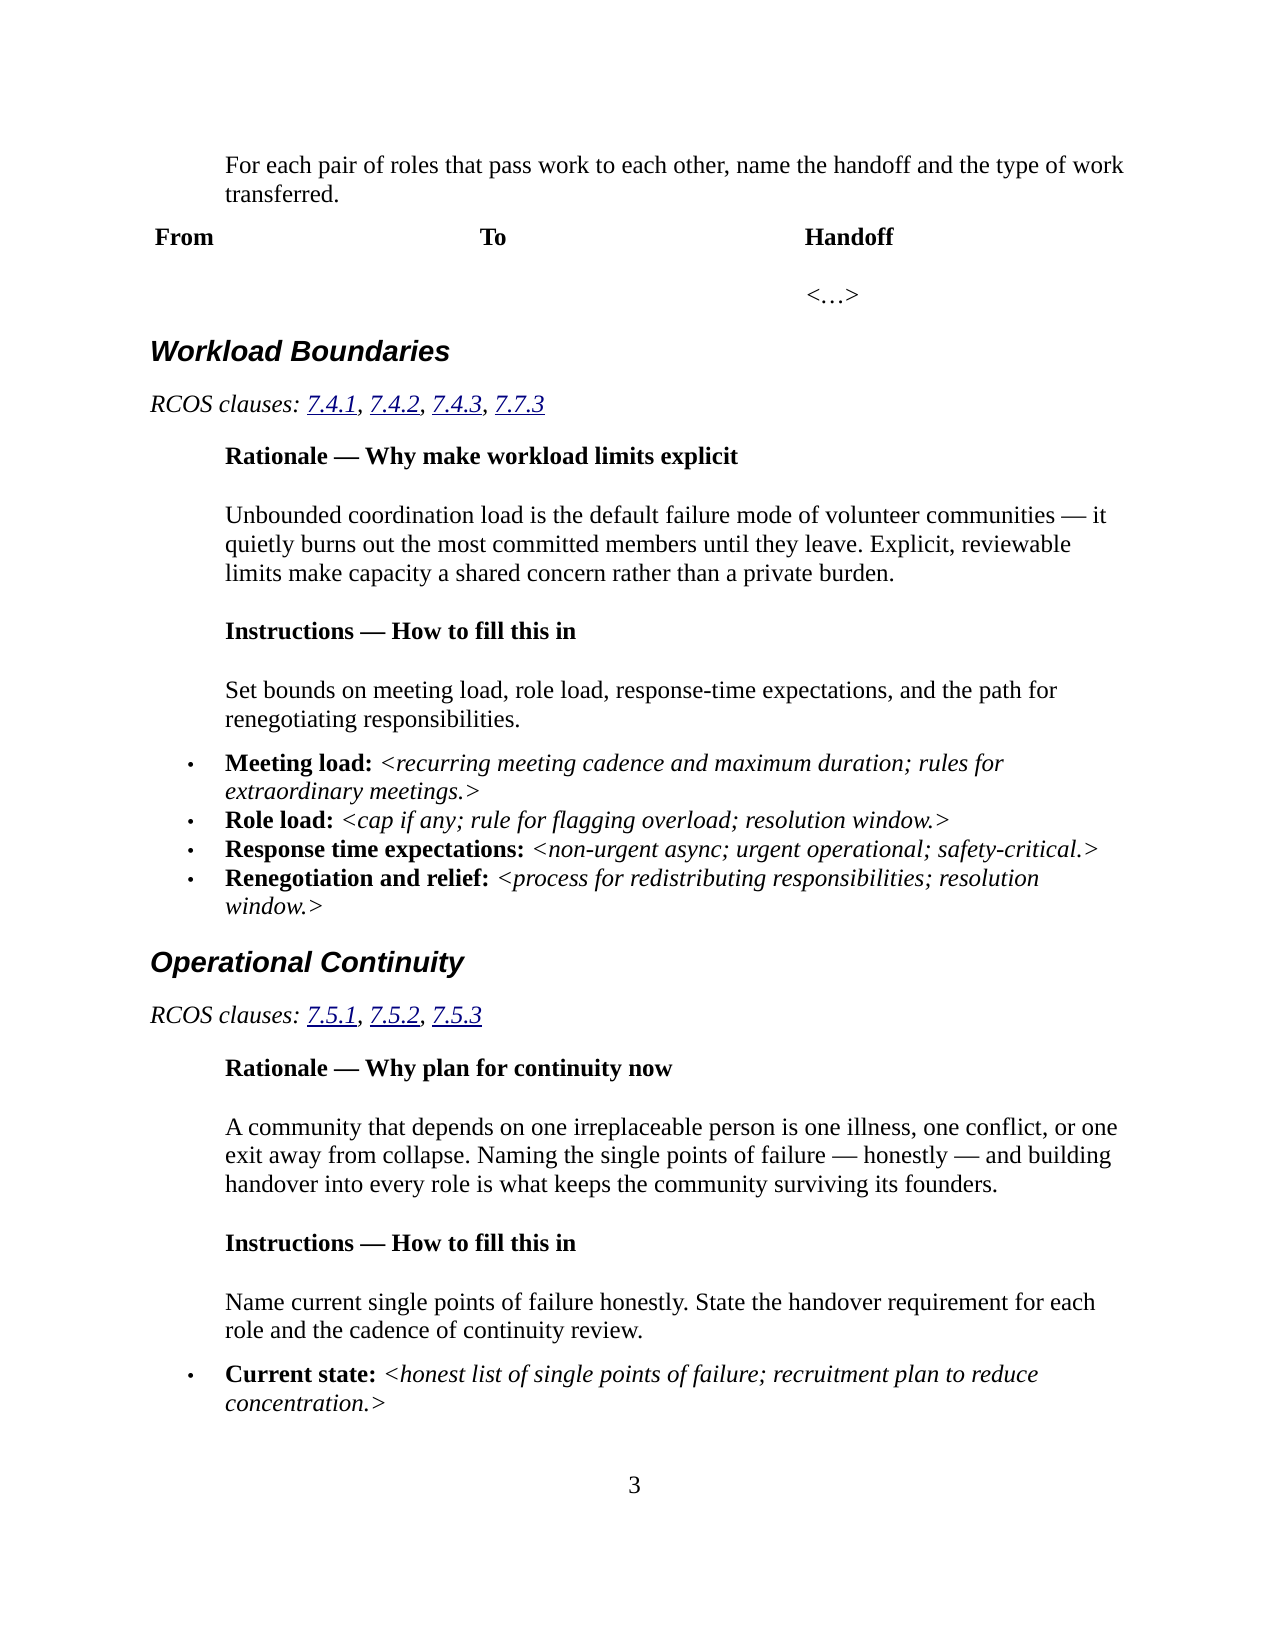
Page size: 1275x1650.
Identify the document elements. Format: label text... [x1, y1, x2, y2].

text Instructions — How to fill this in [225, 1228, 1125, 1257]
table_header From [150, 223, 475, 251]
text Instructions — How to fill this in [225, 616, 1125, 645]
text Rationale — Why make workload limits explicit [225, 441, 1125, 470]
text Unbounded coordination load is the default failure mode of volunteer communities — it quietly burns out the most committed members until they leave. Explicit, reviewable limits make capacity a shared concern rather than a private burden. [225, 500, 1125, 586]
text A community that depends on one irreplaceable person is one illness, one conflict, or one exit away from collapse. Naming the single points of failure — honestly — and building handover into every role is what keeps the community surviving its founders. [225, 1112, 1125, 1198]
subtitle Workload Boundaries [150, 334, 1125, 367]
list Meeting load: <recurring meeting cadence and maximum duration; rules for extraordinary meetings.> [187, 748, 1125, 805]
text Set bounds on meeting load, role load, response-time expectations, and the path for renegotiating responsibilities. [225, 675, 1125, 733]
list Role load: <cap if any; rule for flagging overload; resolution window.> [187, 805, 1125, 834]
table_header Handoff [800, 223, 1125, 251]
table_header To [475, 223, 800, 251]
text Rationale — Why plan for continuity now [225, 1053, 1125, 1082]
list Renegotiation and relief: <process for redistributing responsibilities; resolution window.> [187, 863, 1125, 920]
table_cell [800, 251, 1125, 280]
text RCOS clauses: 7.4.1, 7.4.2, 7.4.3, 7.7.3 [150, 389, 1125, 417]
table_cell [150, 251, 475, 280]
list Current state: <honest list of single points of failure; recruitment plan to reduce concentration.> [187, 1359, 1125, 1417]
subtitle Operational Continuity [150, 945, 1125, 979]
table_cell [475, 251, 800, 280]
table_cell <…> [800, 280, 1125, 309]
text RCOS clauses: 7.5.1, 7.5.2, 7.5.3 [150, 1000, 1125, 1029]
list Response time expectations: <non-urgent async; urgent operational; safety-critical.> [187, 834, 1125, 863]
text Name current single points of failure honestly. State the handover requirement for each role and the cadence of continuity review. [225, 1287, 1125, 1344]
table_cell [150, 280, 475, 309]
table_cell [475, 280, 800, 309]
text For each pair of roles that pass work to each other, name the handoff and the type of work transferred. [225, 150, 1125, 207]
